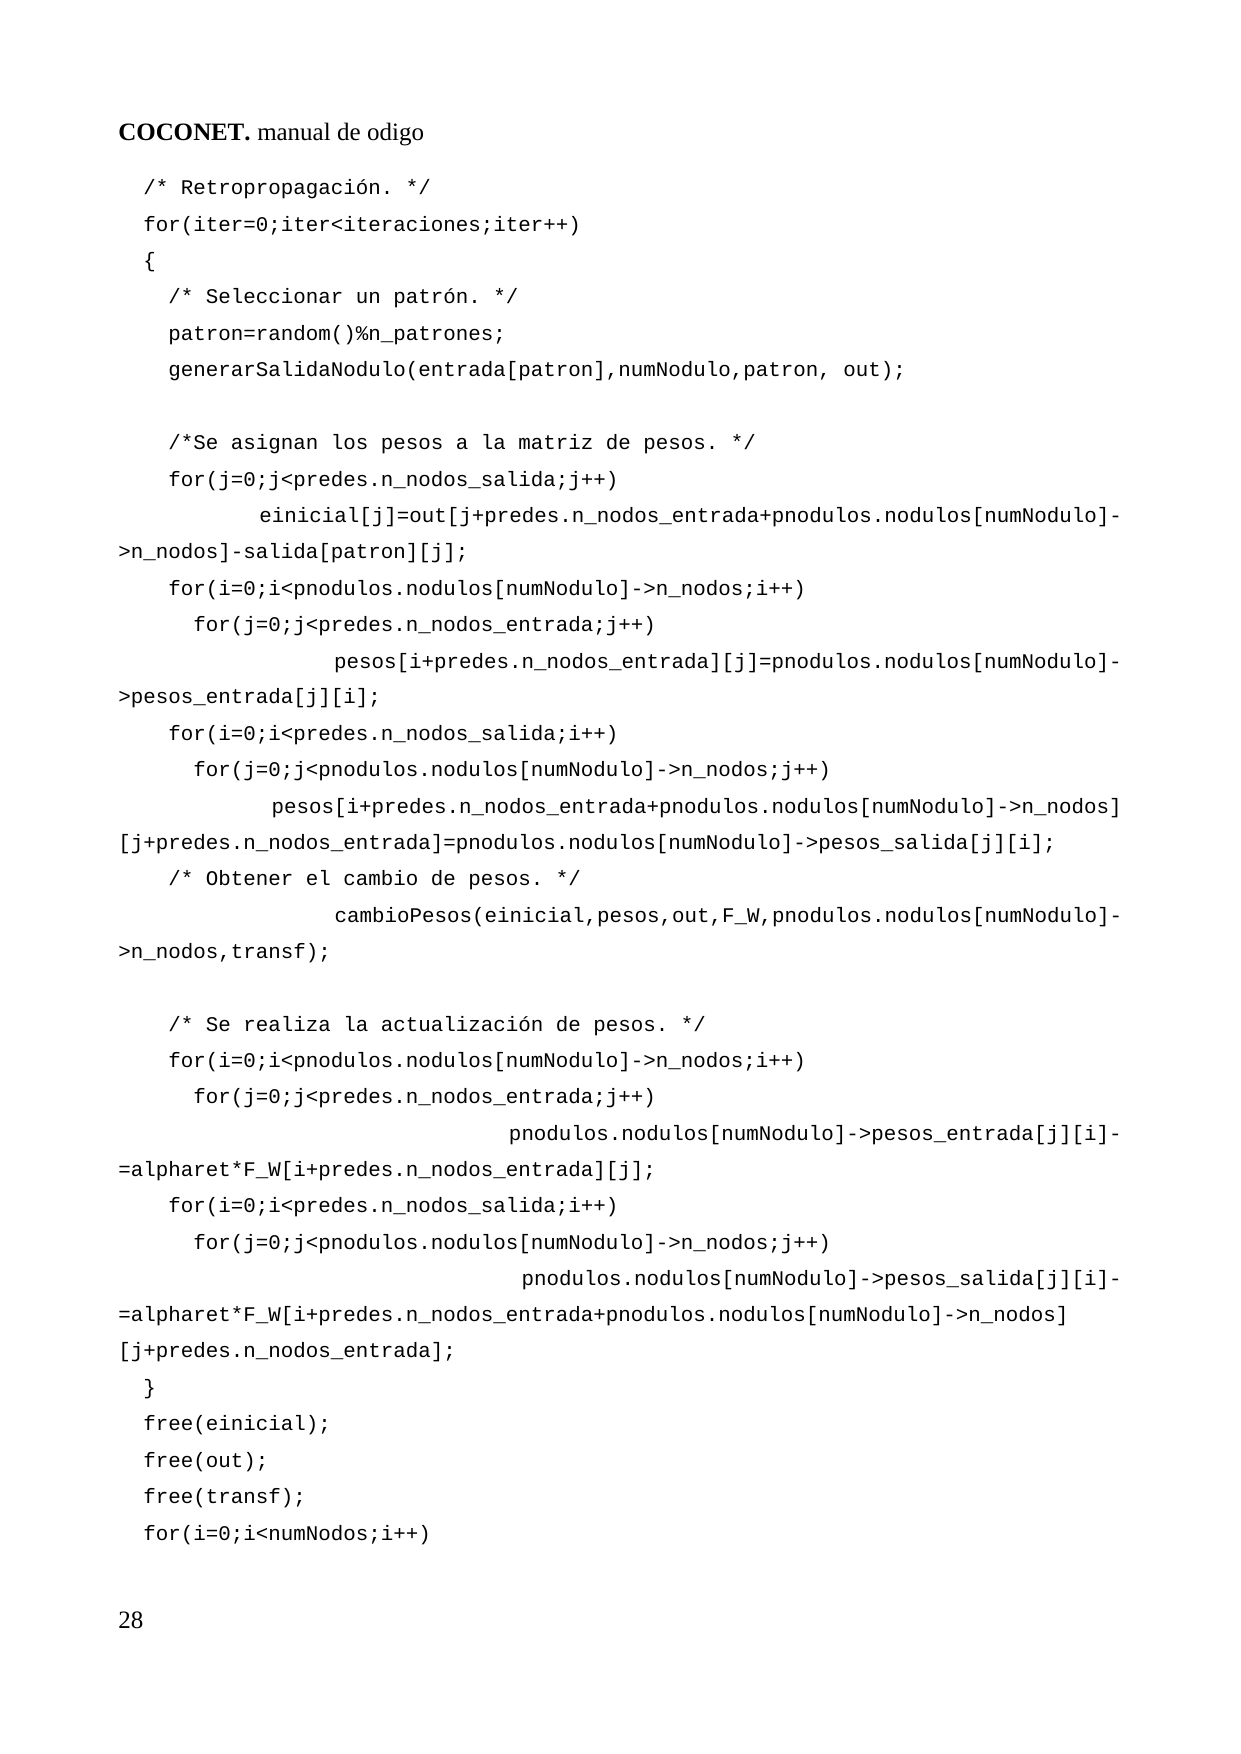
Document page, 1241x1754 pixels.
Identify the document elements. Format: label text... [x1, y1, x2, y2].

text for(j=0;j<predes.n_nodos_entrada;j++) [118, 614, 1122, 638]
text /* Seleccionar un patrón. */ [118, 286, 1122, 310]
text generarSalidaNodulo(entrada[patron],numNodulo,patron, out); [118, 359, 1122, 383]
text /*Se asignan los pesos a la matriz de pesos. */ [118, 432, 1122, 456]
text for(j=0;j<pnodulos.nodulos[numNodulo]->n_nodos;j++) [118, 759, 1122, 783]
text { [118, 250, 1122, 274]
text pnodulos.nodulos[numNodulo]->pesos_salida[j][i]-=alpharet*F_W[i+predes.n_nodos_entrada+pnodulos.nodulos[numNodulo]->n_nodos][j+predes.n_nodos_entrada]; [118, 1268, 1122, 1364]
text for(j=0;j<predes.n_nodos_salida;j++) [118, 469, 1122, 493]
text patron=random()%n_patrones; [118, 323, 1122, 347]
text free(einicial); [118, 1413, 1122, 1437]
text for(iter=0;iter<iteraciones;iter++) [118, 213, 1122, 237]
text for(i=0;i<predes.n_nodos_salida;i++) [118, 1195, 1122, 1219]
text cambioPesos(einicial,pesos,out,F_W,pnodulos.nodulos[numNodulo]->n_nodos,transf); [118, 905, 1122, 964]
text for(i=0;i<pnodulos.nodulos[numNodulo]->n_nodos;i++) [118, 578, 1122, 602]
text free(out); [118, 1449, 1122, 1473]
text einicial[j]=out[j+predes.n_nodos_entrada+pnodulos.nodulos[numNodulo]->n_nodos]-salida[patron][j]; [118, 505, 1122, 565]
text /* Obtener el cambio de pesos. */ [118, 868, 1122, 892]
text pnodulos.nodulos[numNodulo]->pesos_entrada[j][i]-=alpharet*F_W[i+predes.n_nodos_entrada][j]; [118, 1123, 1122, 1183]
text pesos[i+predes.n_nodos_entrada+pnodulos.nodulos[numNodulo]->n_nodos][j+predes.n_nodos_entrada]=pnodulos.nodulos[numNodulo]->pesos_salida[j][i]; [118, 796, 1122, 856]
text pesos[i+predes.n_nodos_entrada][j]=pnodulos.nodulos[numNodulo]->pesos_entrada[j][i]; [118, 651, 1122, 710]
text for(j=0;j<pnodulos.nodulos[numNodulo]->n_nodos;j++) [118, 1232, 1122, 1256]
text for(j=0;j<predes.n_nodos_entrada;j++) [118, 1086, 1122, 1110]
text for(i=0;i<pnodulos.nodulos[numNodulo]->n_nodos;i++) [118, 1050, 1122, 1074]
text for(i=0;i<numNodos;i++) [118, 1522, 1122, 1546]
text for(i=0;i<predes.n_nodos_salida;i++) [118, 723, 1122, 747]
text /* Se realiza la actualización de pesos. */ [118, 1013, 1122, 1037]
text /* Retropropagación. */ [118, 177, 1122, 201]
text free(transf); [118, 1486, 1122, 1510]
text } [118, 1377, 1122, 1401]
